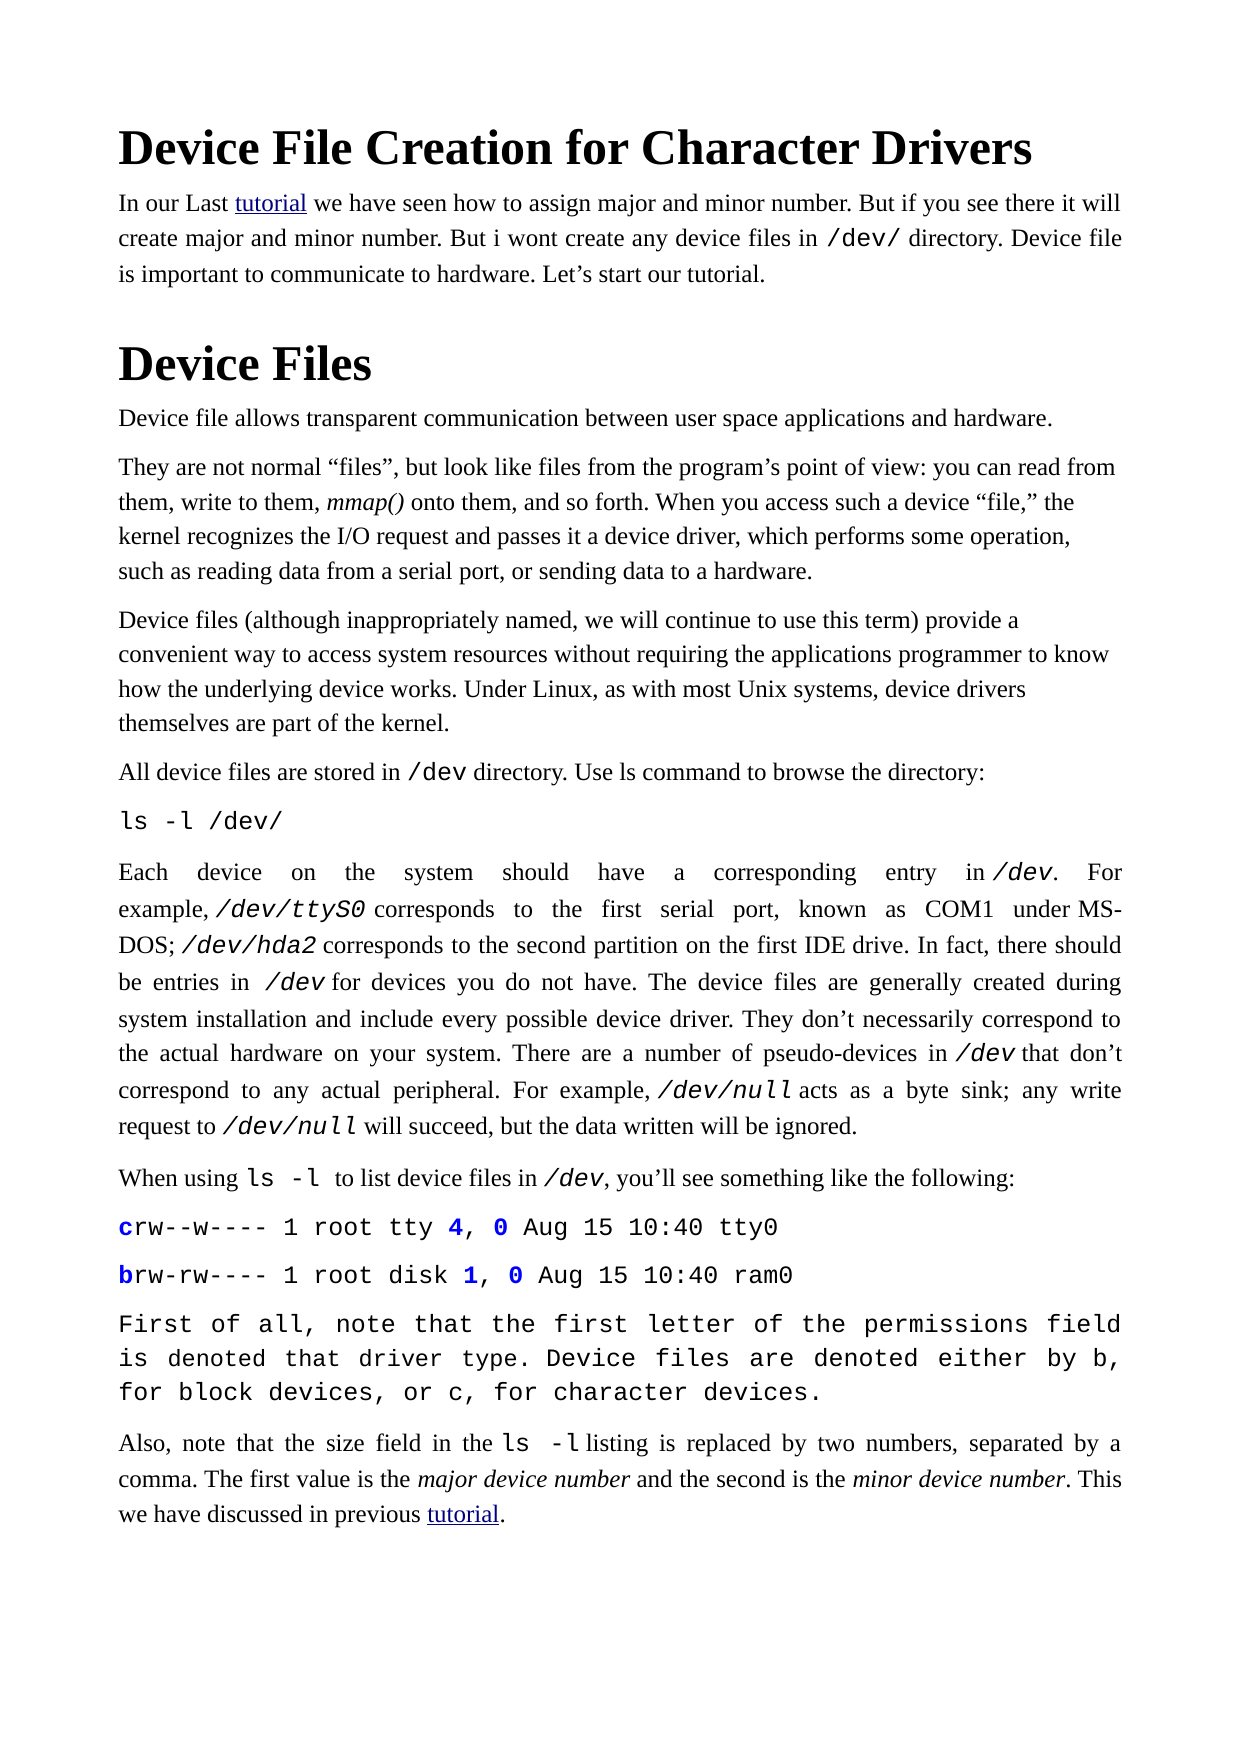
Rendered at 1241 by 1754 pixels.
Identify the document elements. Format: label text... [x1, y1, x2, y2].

text Device file allows transparent communication between user space applications and hardware. [118, 403, 1122, 432]
text When using ls -l to list device files in /dev, you’ll see something like the following: [118, 1163, 1122, 1194]
text First of all, note that the first letter of the permissions field is denoted that driver type. Device files are denoted either by b, for block devices, or c, for character devices. [118, 1311, 1122, 1408]
text crw--w---- 1 root tty 4, 0 Aug 15 10:40 tty0 [118, 1214, 1122, 1243]
text Each device on the system should have a corresponding entry in /dev. For example, /dev/ttyS0 corresponds to the first serial port, known as COM1 under MS-DOS; /dev/hda2 corresponds to the second partition on the first IDE drive. In fact, there should be entries in /dev for devices you do not have. The device files are generally created during system installation and include every possible device driver. They don’t necessarily correspond to the actual hardware on your system. There are a number of pseudo-devices in /dev that don’t correspond to any actual peripheral. For example, /dev/null acts as a byte sink; any write request to /dev/null will succeed, but the data written will be ignored. [118, 857, 1122, 1142]
text In our Last tutorial we have seen how to assign major and minor number. But if you see there it will create major and minor number. But i wont create any device files in /dev/ directory. Device file is important to communicate to hardware. Let’s start our tutorial. [118, 188, 1122, 288]
text Also, note that the size field in the ls -l listing is replaced by two numbers, separated by a comma. The first value is the major device number and the second is the minor device number. This we have discussed in previous tutorial. [118, 1428, 1122, 1528]
text Device files (although inappropriately named, we will continue to use this term) provide a convenient way to access system resources without requiring the applications programmer to know how the underlying device works. Under Linux, as with most Unix systems, device drivers themselves are part of the kernel. [118, 605, 1122, 737]
subtitle Device File Creation for Character Drivers [118, 118, 1122, 176]
text ls -l /dev/ [118, 809, 1122, 837]
text They are not normal “files”, but look like files from the program’s point of view: you can read from them, write to them, mmap() onto them, and so forth. When you access such a device “file,” the kernel recognizes the I/O request and passes it a device driver, which performs some operation, such as reading data from a serial port, or sending data to a hardware. [118, 452, 1122, 584]
text brw-rw---- 1 root disk 1, 0 Aug 15 10:40 ram0 [118, 1263, 1122, 1291]
text All device files are stored in /dev directory. Use ls command to browse the directory: [118, 757, 1122, 788]
subtitle Device Files [118, 333, 1122, 391]
